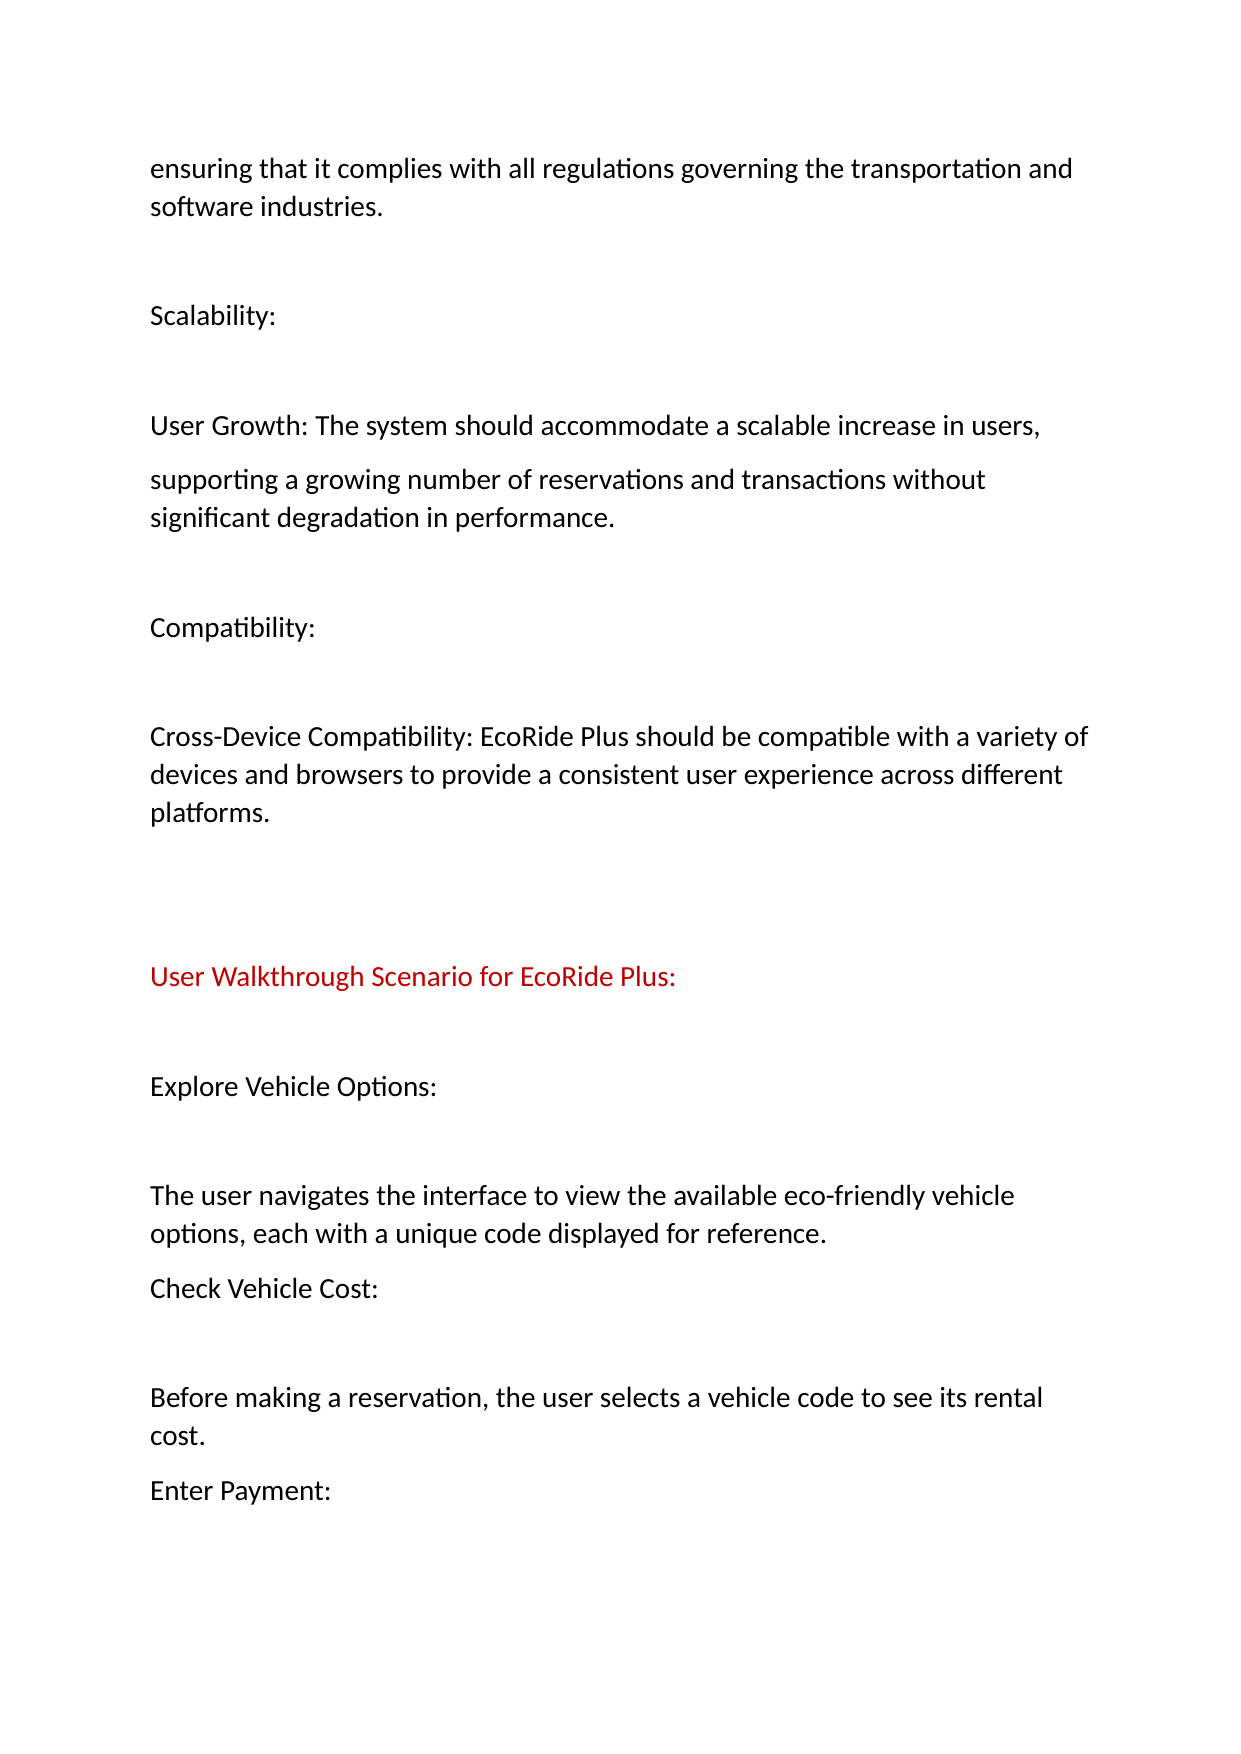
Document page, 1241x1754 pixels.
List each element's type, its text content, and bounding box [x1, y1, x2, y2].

text User Growth: The system should accommodate a scalable increase in users, [150, 407, 1090, 442]
text The user navigates the interface to view the available eco-friendly vehicle options, each with a unique code displayed for reference. [150, 1177, 1090, 1251]
text ensuring that it complies with all regulations governing the transportation and software industries. [150, 150, 1090, 224]
text Enter Payment: [150, 1472, 1090, 1507]
text Check Vehicle Cost: [150, 1270, 1090, 1305]
text Cross-Device Compatibility: EcoRide Plus should be compatible with a variety of devices and browsers to provide a consistent user experience across different platforms. [150, 718, 1090, 830]
text User Walkthrough Scenario for EcoRide Plus: [150, 958, 1090, 994]
text Scalability: [150, 297, 1090, 333]
text Compatibility: [150, 609, 1090, 644]
text supporting a growing number of reservations and transactions without significant degradation in performance. [150, 461, 1090, 535]
text Explore Vehicle Options: [150, 1068, 1090, 1103]
text Before making a reservation, the user selects a vehicle code to see its rental cost. [150, 1379, 1090, 1453]
